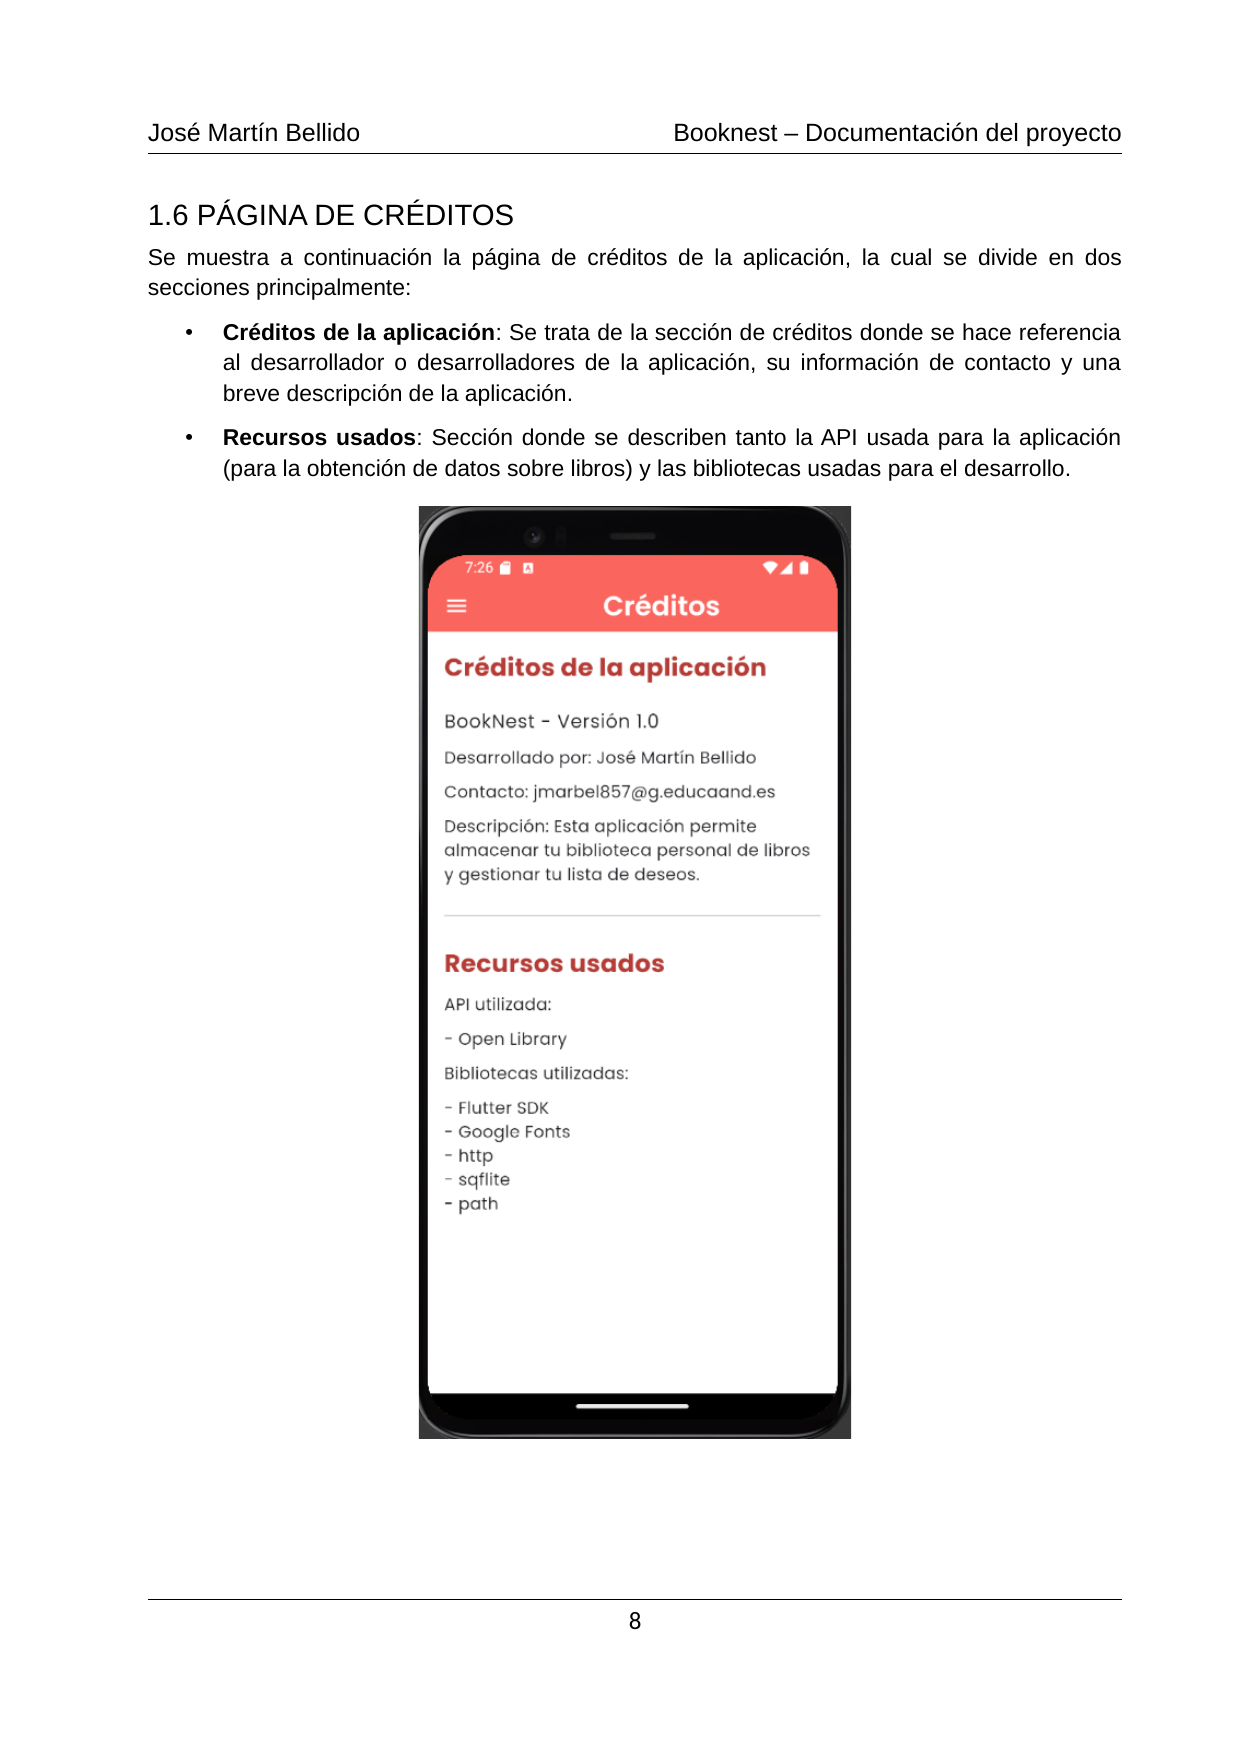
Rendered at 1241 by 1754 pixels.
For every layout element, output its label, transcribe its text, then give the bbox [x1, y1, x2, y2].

text Se muestra a continuación la página de créditos de la aplicación, la cual se divide en dos secciones principalmente: [148, 244, 1122, 301]
list Créditos de la aplicación: Se trata de la sección de créditos donde se hace referencia al desarrollador o desarrolladores de la aplicación, su información de contacto y una breve descripción de la aplicación. [185, 319, 1122, 406]
subtitle 1.6 Página de Créditos [148, 198, 1122, 232]
list Recursos usados: Sección donde se describen tanto la API usada para la aplicación (para la obtención de datos sobre libros) y las bibliotecas usadas para el desarrollo. [185, 424, 1122, 481]
picture [418, 506, 852, 1439]
